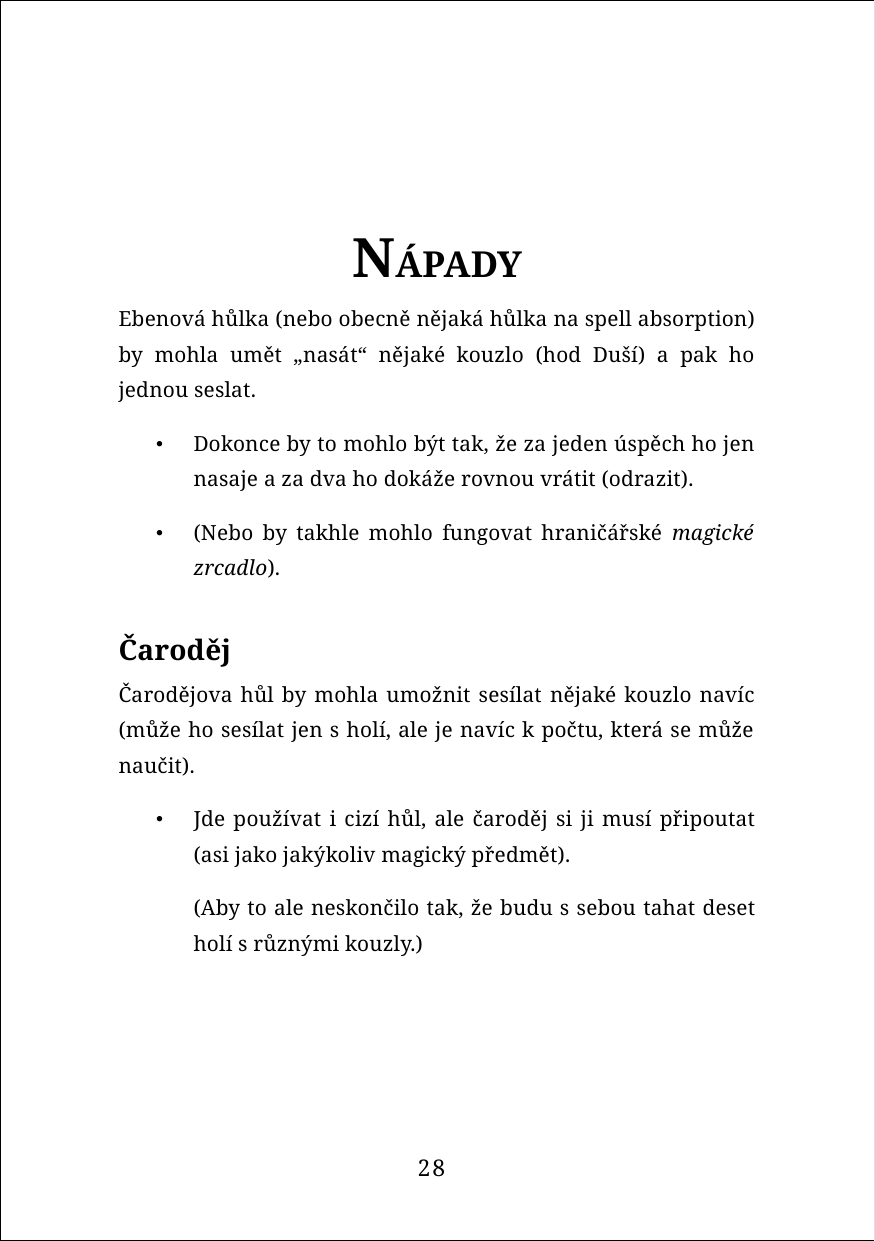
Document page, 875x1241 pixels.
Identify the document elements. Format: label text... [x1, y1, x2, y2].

text Ebenová hůlka (nebo obecně nějaká hůlka na spell absorption) by mohla umět „nasát“ nějaké kouzlo (hod Duší) a pak ho jednou seslat. [118, 304, 756, 404]
list (Nebo by takhle mohlo fungovat hraničářské magické zrcadlo). [156, 518, 756, 582]
list (Aby to ale neskončilo tak, že budu s sebou tahat deset holí s různými kouzly.) [156, 893, 756, 957]
list Jde používat i cizí hůl, ale čaroděj si ji musí připoutat (asi jako jakýkoliv magický předmět). [156, 804, 756, 868]
subtitle Čaroděj [118, 630, 756, 668]
list Dokonce by to mohlo být tak, že za jeden úspěch ho jen nasaje a za dva ho dokáže rovnou vrátit (odrazit). [156, 429, 756, 493]
text Čarodějova hůl by mohla umožnit sesílat nějaké kouzlo navíc (může ho sesílat jen s holí, ale je navíc k počtu, která se může naučit). [118, 680, 756, 779]
subtitle Nápady [118, 219, 756, 293]
